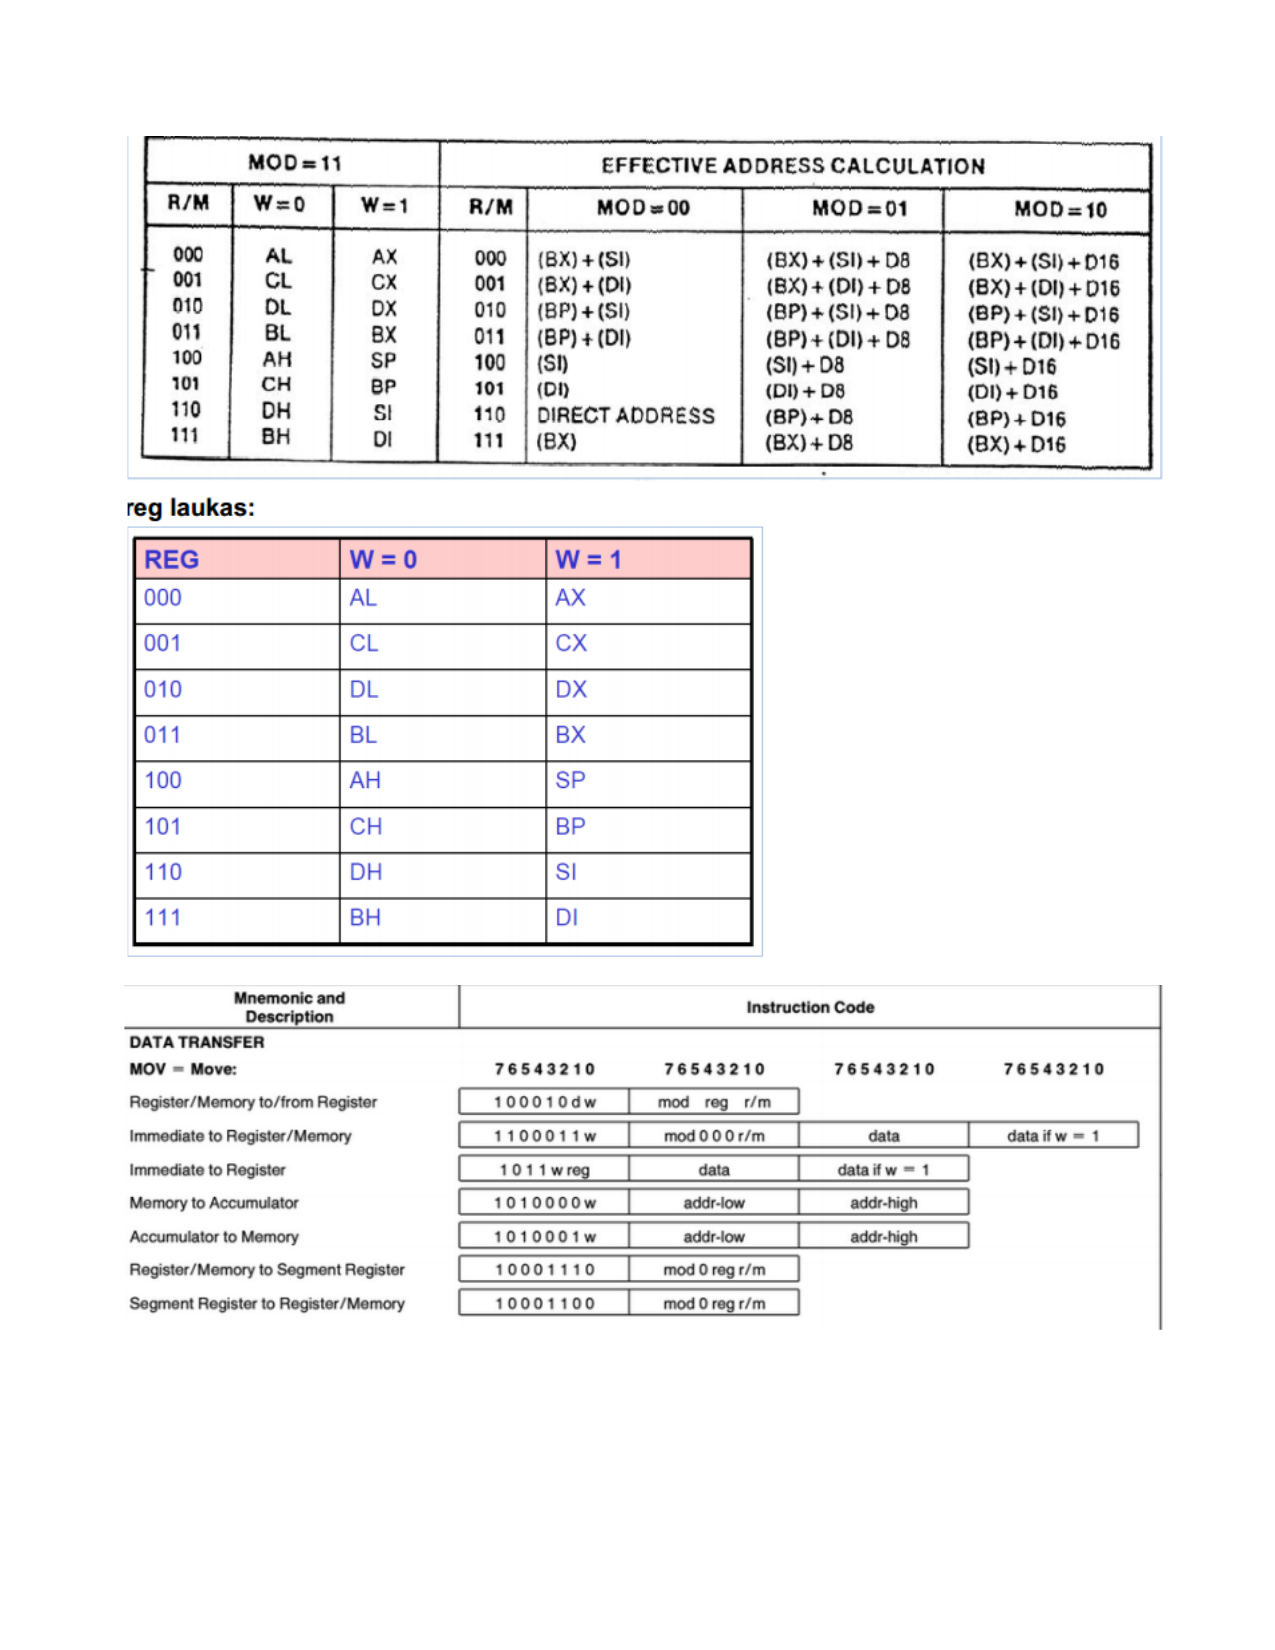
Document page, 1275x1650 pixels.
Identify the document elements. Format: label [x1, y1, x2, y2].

picture [127, 136, 1167, 973]
picture [124, 985, 1164, 1334]
